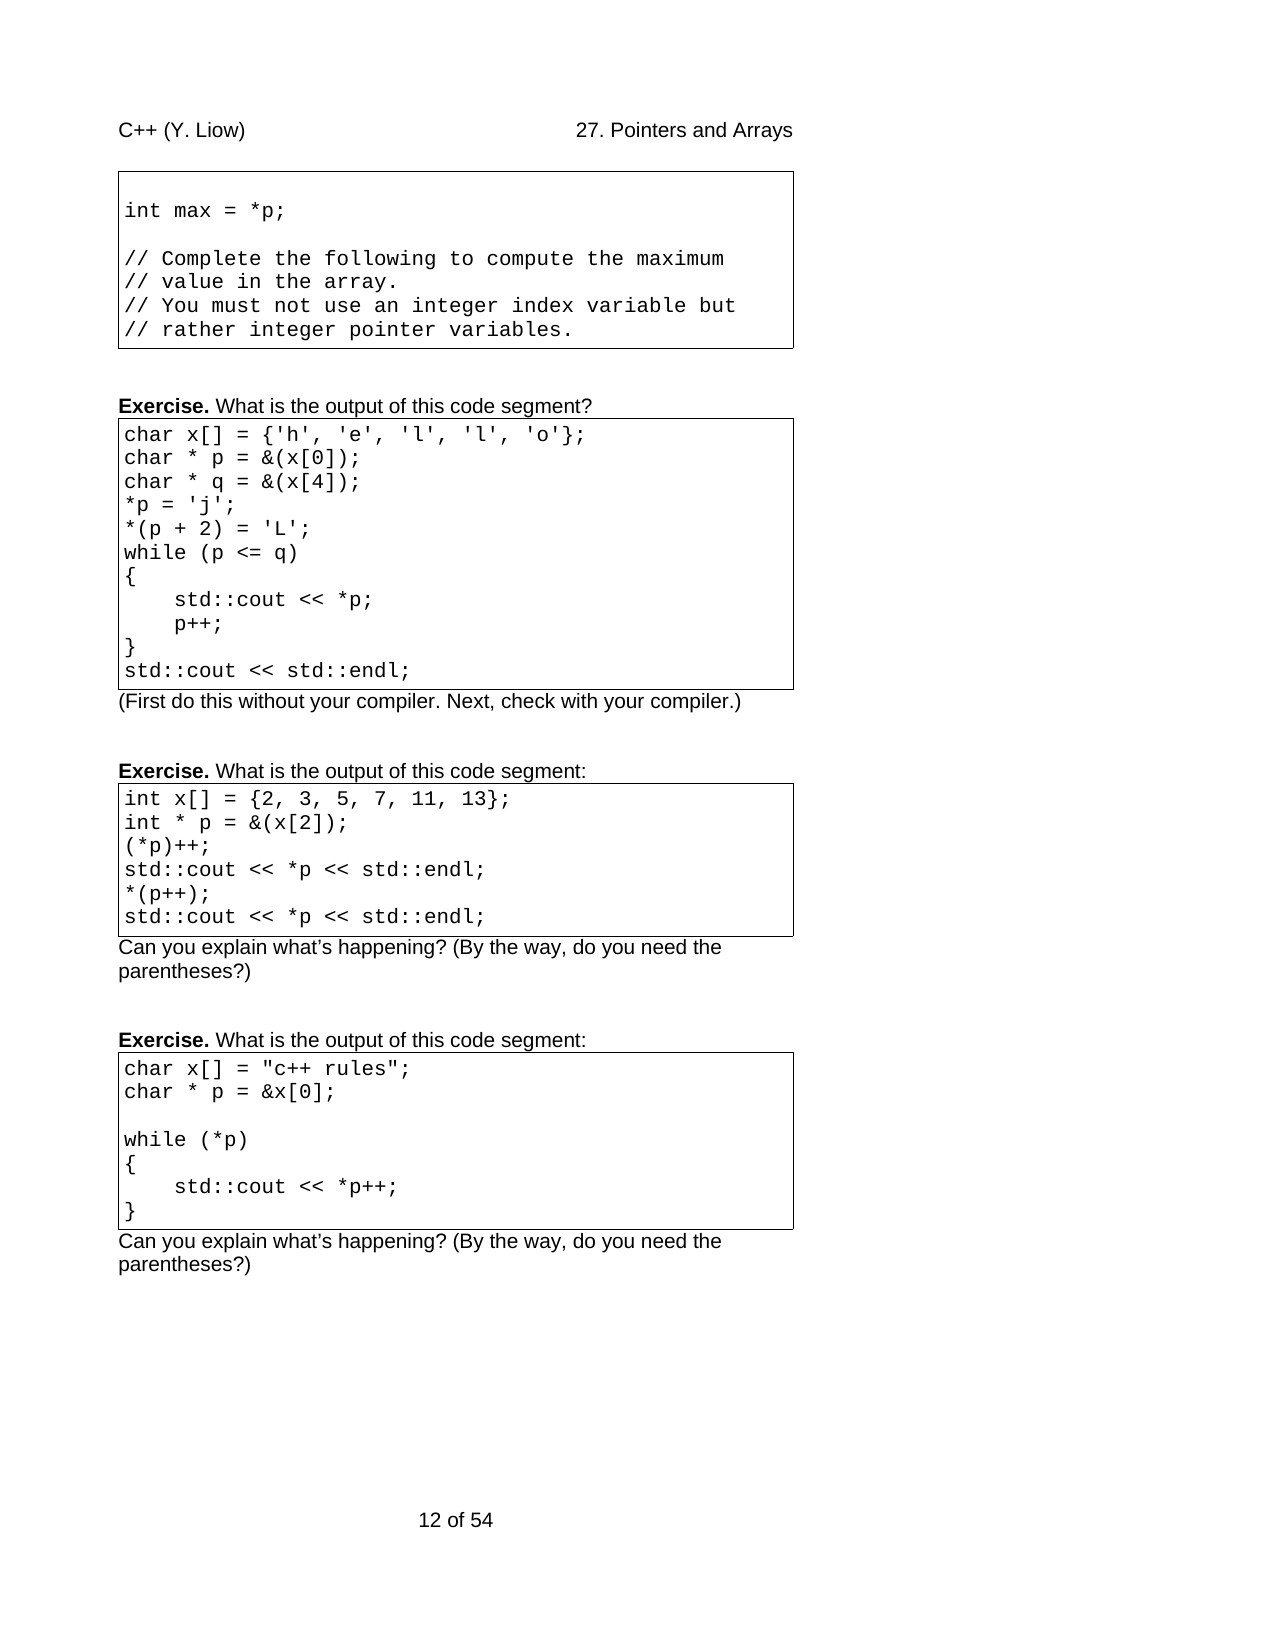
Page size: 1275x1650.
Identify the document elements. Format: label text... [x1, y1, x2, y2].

text Can you explain what’s happening? (By the way, do you need the parentheses?) [118, 1230, 793, 1276]
table_header int x[] = {2, 3, 5, 7, 11, 13}; int * p = &(x[2]); (*p)++; std::cout << *p << std::endl; *(p++); std::cout << *p << std::endl; [119, 784, 793, 936]
text Exercise. What is the output of this code segment: [118, 1029, 793, 1052]
text Can you explain what’s happening? (By the way, do you need the parentheses?) [118, 937, 793, 982]
text Exercise. What is the output of this code segment: [118, 759, 793, 782]
text Exercise. What is the output of this code segment? [118, 394, 793, 418]
table_header int max = *p; // Complete the following to compute the maximum // value in the array. // You must not use an integer index variable but // rather integer pointer variables. [119, 172, 793, 348]
table_header char x[] = "c++ rules"; char * p = &x[0]; while (*p) { std::cout << *p++; } [119, 1053, 793, 1229]
text (First do this without your compiler. Next, check with your compiler.) [118, 690, 793, 713]
table_header char x[] = {'h', 'e', 'l', 'l', 'o'}; char * p = &(x[0]); char * q = &(x[4]); *p = 'j'; *(p + 2) = 'L'; while (p <= q) { std::cout << *p; p++; } std::cout << std::endl; [119, 419, 793, 689]
